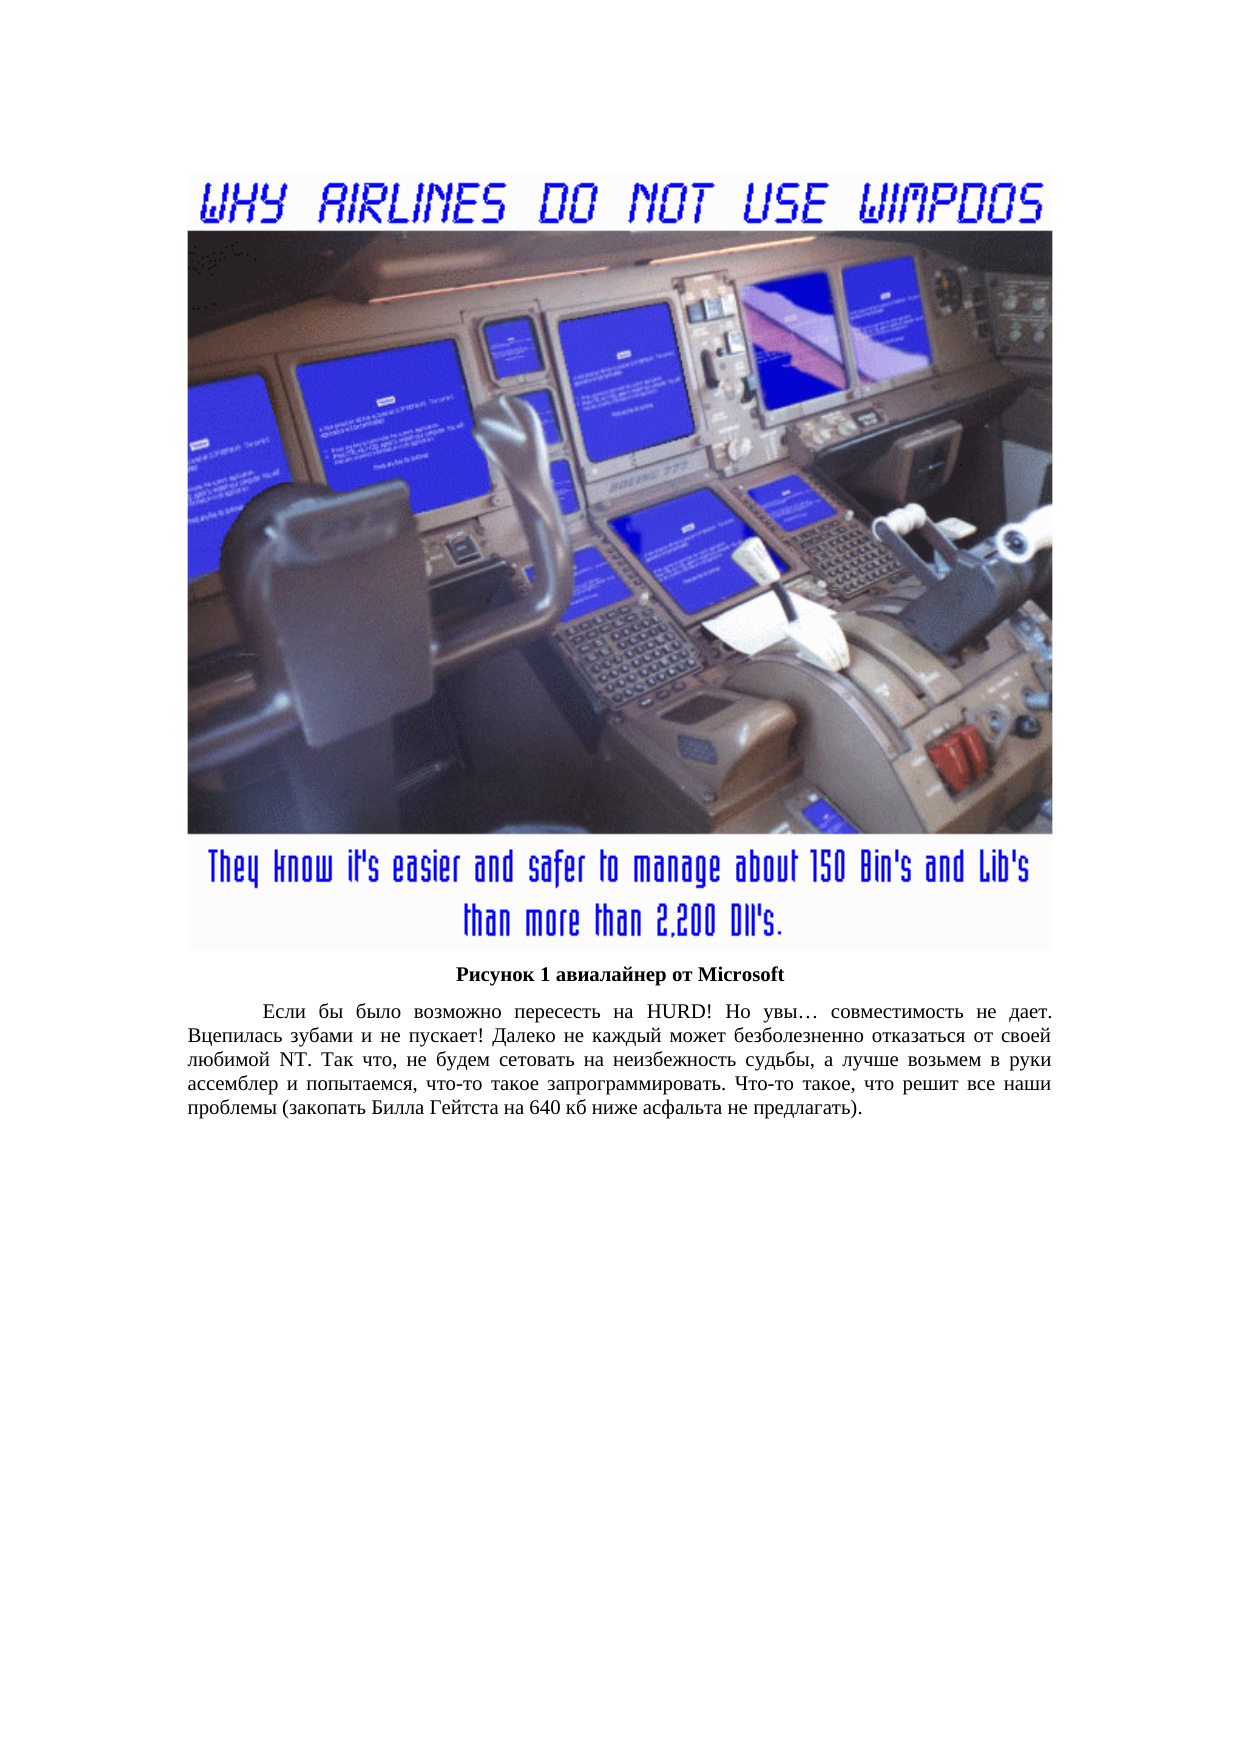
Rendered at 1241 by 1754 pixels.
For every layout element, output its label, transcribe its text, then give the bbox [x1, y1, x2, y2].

text Рисунок 1 авиалайнер от Microsoft [187, 962, 1053, 986]
picture [187, 174, 1053, 950]
text Если бы было возможно пересесть на HURD! Но увы… совместимость не дает. Вцепилась зубами и не пускает! Далеко не каждый может безболезненно отказаться от своей любимой NT. Так что, не будем сетовать на неизбежность судьбы, а лучше возьмем в руки ассемблер и попытаемся, что-то такое запрограммировать. Что-то такое, что решит все наши проблемы (закопать Билла Гейтста на 640 кб ниже асфальта не предлагать). [187, 999, 1053, 1119]
